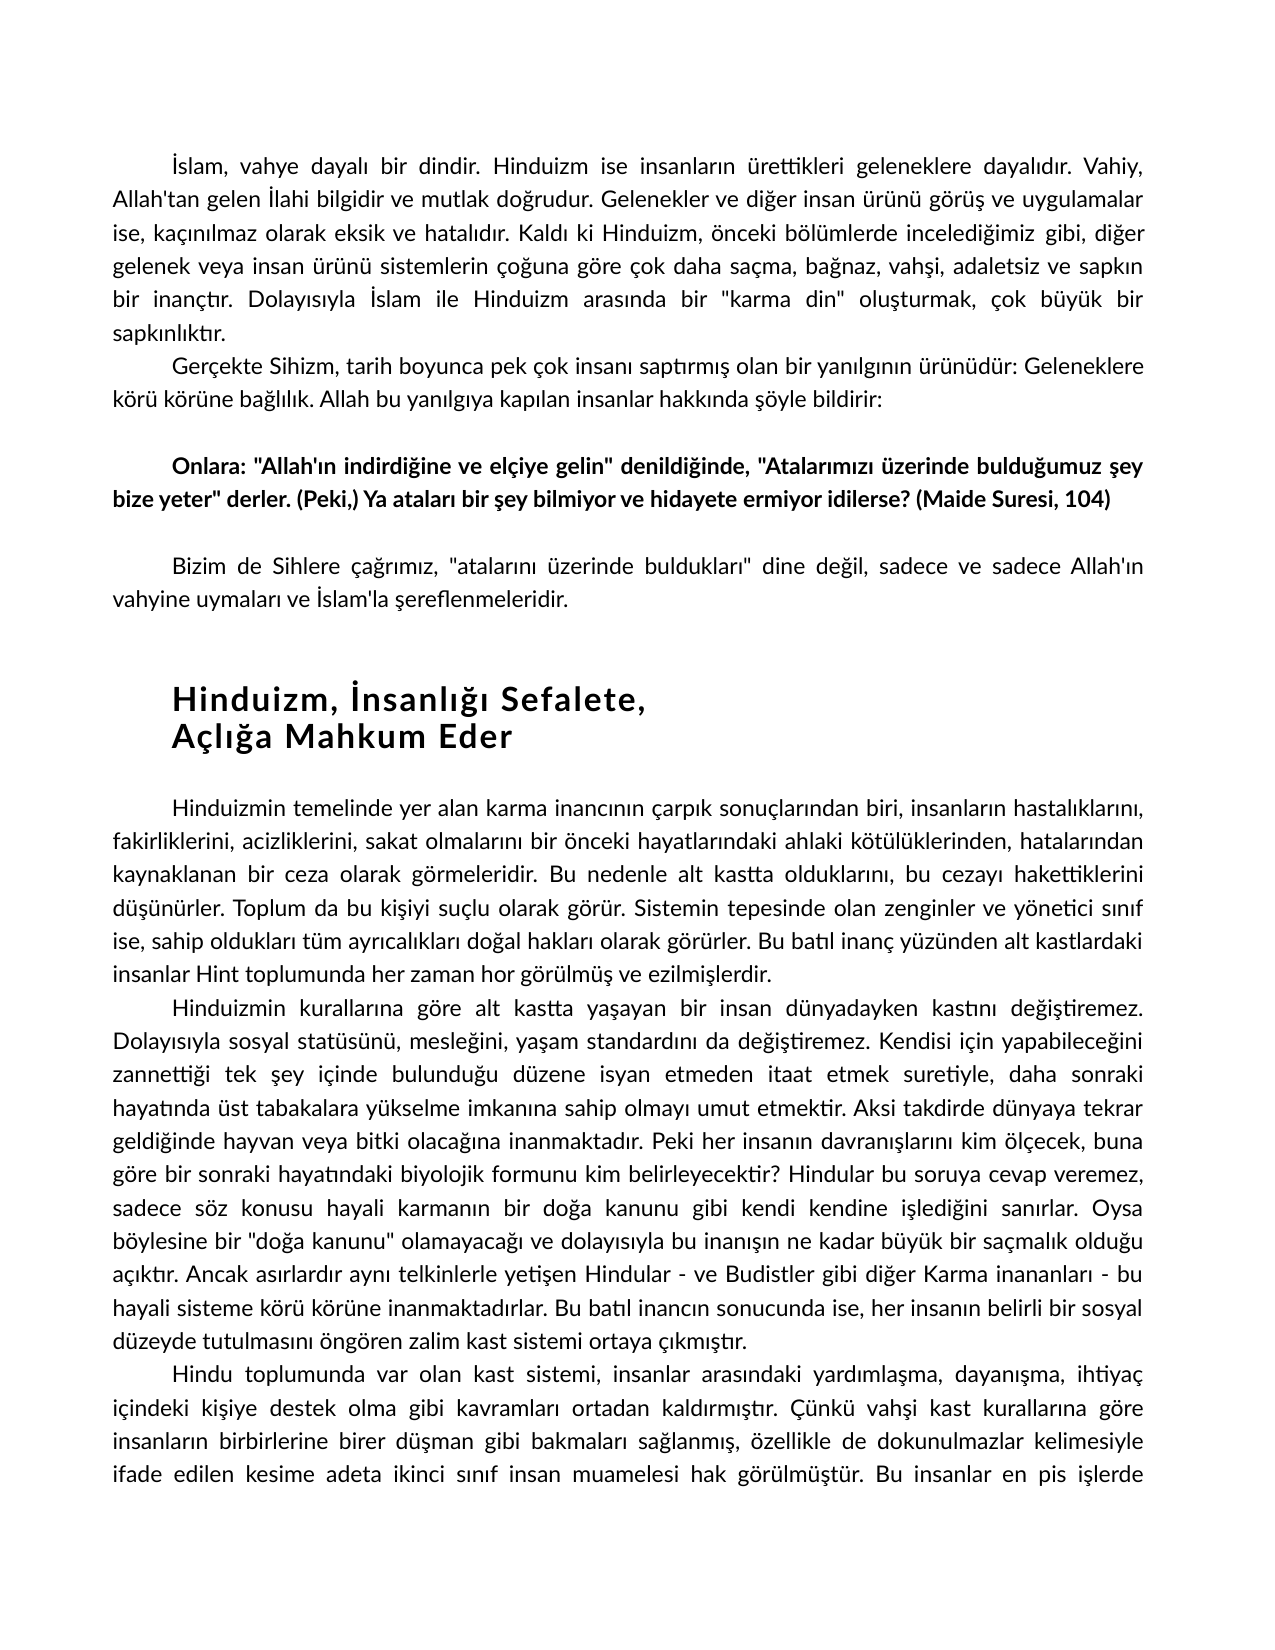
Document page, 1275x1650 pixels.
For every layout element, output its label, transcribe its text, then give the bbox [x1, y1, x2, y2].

text Açlığa Mahkum Eder [112, 718, 1145, 756]
text Gerçekte Sihizm, tarih boyunca pek çok insanı saptırmış olan bir yanılgının ürünüdür: Geleneklere körü körüne bağlılık. Allah bu yanılgıya kapılan insanlar hakkında şöyle bildirir: [112, 348, 1145, 414]
text Hindu toplumunda var olan kast sistemi, insanlar arasındaki yardımlaşma, dayanışma, ihtiyaç içindeki kişiye destek olma gibi kavramları ortadan kaldırmıştır. Çünkü vahşi kast kurallarına göre insanların birbirlerine birer düşman gibi bakmaları sağlanmış, özellikle de dokunulmazlar kelimesiyle ifade edilen kesime adeta ikinci sınıf insan muamelesi hak görülmüştür. Bu insanlar en pis işlerde [112, 1356, 1145, 1489]
text Hinduizmin kurallarına göre alt kastta yaşayan bir insan dünyadayken kastını değiştiremez. Dolayısıyla sosyal statüsünü, mesleğini, yaşam standardını da değiştiremez. Kendisi için yapabileceğini zannettiği tek şey içinde bulunduğu düzene isyan etmeden itaat etmek suretiyle, daha sonraki hayatında üst tabakalara yükselme imkanına sahip olmayı umut etmektir. Aksi takdirde dünyaya tekrar geldiğinde hayvan veya bitki olacağına inanmaktadır. Peki her insanın davranışlarını kim ölçecek, buna göre bir sonraki hayatındaki biyolojik formunu kim belirleyecektir? Hindular bu soruya cevap veremez, sadece söz konusu hayali karmanın bir doğa kanunu gibi kendi kendine işlediğini sanırlar. Oysa böylesine bir "doğa kanunu" olamayacağı ve dolayısıyla bu inanışın ne kadar büyük bir saçmalık olduğu açıktır. Ancak asırlardır aynı telkinlerle yetişen Hindular - ve Budistler gibi diğer Karma inananları - bu hayali sisteme körü körüne inanmaktadırlar. Bu batıl inancın sonucunda ise, her insanın belirli bir sosyal düzeyde tutulmasını öngören zalim kast sistemi ortaya çıkmıştır. [112, 989, 1145, 1356]
text İslam, vahye dayalı bir dindir. Hinduizm ise insanların ürettikleri geleneklere dayalıdır. Vahiy, Allah'tan gelen İlahi bilgidir ve mutlak doğrudur. Gelenekler ve diğer insan ürünü görüş ve uygulamalar ise, kaçınılmaz olarak eksik ve hatalıdır. Kaldı ki Hinduizm, önceki bölümlerde incelediğimiz gibi, diğer gelenek veya insan ürünü sistemlerin çoğuna göre çok daha saçma, bağnaz, vahşi, adaletsiz ve sapkın bir inançtır. Dolayısıyla İslam ile Hinduizm arasında bir "karma din" oluşturmak, çok büyük bir sapkınlıktır. [112, 148, 1145, 348]
text Hinduizm, İnsanlığı Sefalete, [112, 681, 1145, 718]
text Bizim de Sihlere çağrımız, "atalarını üzerinde buldukları" dine değil, sadece ve sadece Allah'ın vahyine uymaları ve İslam'la şereflenmeleridir. [112, 548, 1145, 614]
text Onlara: "Allah'ın indirdiğine ve elçiye gelin" denildiğinde, "Atalarımızı üzerinde bulduğumuz şey bize yeter" derler. (Peki,) Ya ataları bir şey bilmiyor ve hidayete ermiyor idilerse? (Maide Suresi, 104) [112, 448, 1145, 514]
text Hinduizmin temelinde yer alan karma inancının çarpık sonuçlarından biri, insanların hastalıklarını, fakirliklerini, acizliklerini, sakat olmalarını bir önceki hayatlarındaki ahlaki kötülüklerinden, hatalarından kaynaklanan bir ceza olarak görmeleridir. Bu nedenle alt kastta olduklarını, bu cezayı hakettiklerini düşünürler. Toplum da bu kişiyi suçlu olarak görür. Sistemin tepesinde olan zenginler ve yönetici sınıf ise, sahip oldukları tüm ayrıcalıkları doğal hakları olarak görürler. Bu batıl inanç yüzünden alt kastlardaki insanlar Hint toplumunda her zaman hor görülmüş ve ezilmişlerdir. [112, 789, 1145, 989]
